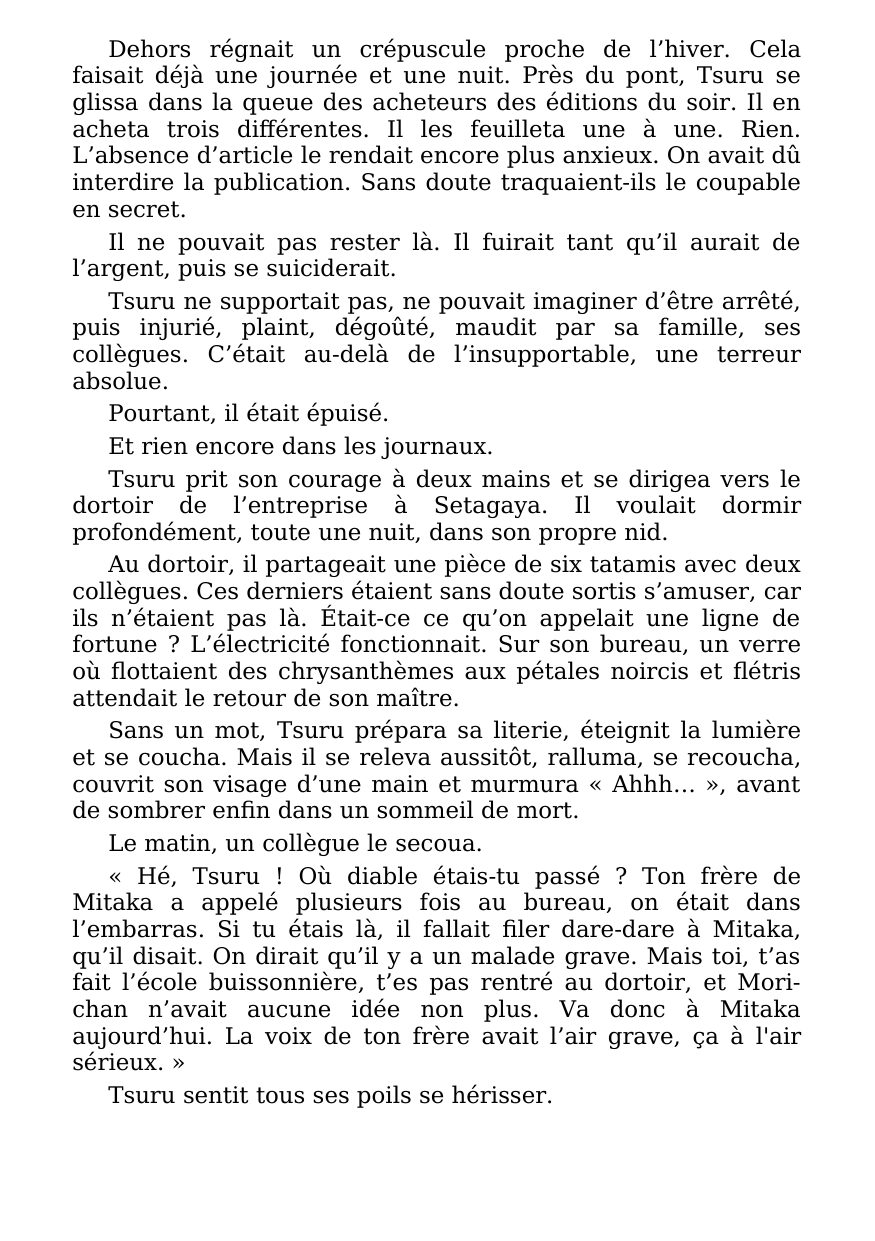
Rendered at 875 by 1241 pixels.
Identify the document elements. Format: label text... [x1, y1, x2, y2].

text Dehors régnait un crépuscule proche de l’hiver. Cela faisait déjà une journée et une nuit. Près du pont, Tsuru se glissa dans la queue des acheteurs des éditions du soir. Il en acheta trois différentes. Il les feuilleta une à une. Rien. L’absence d’article le rendait encore plus anxieux. On avait dû interdire la publication. Sans doute traquaient-ils le coupable en secret. [72, 36, 802, 223]
text Tsuru prit son courage à deux mains et se dirigea vers le dortoir de l’entreprise à Setagaya. Il voulait dormir profondément, toute une nuit, dans son propre nid. [72, 466, 802, 546]
text Le matin, un collègue le secoua. [72, 830, 802, 857]
text Tsuru sentit tous ses poils se hérisser. [72, 1082, 802, 1109]
text Sans un mot, Tsuru prépara sa literie, éteignit la lumière et se coucha. Mais il se releva aussitôt, ralluma, se recoucha, couvrit son visage d’une main et murmura « Ahhh… », avant de sombrer enfin dans un sommeil de mort. [72, 718, 802, 824]
text « Hé, Tsuru ! Où diable étais-tu passé ? Ton frère de Mitaka a appelé plusieurs fois au bureau, on était dans l’embarras. Si tu étais là, il fallait filer dare-dare à Mitaka, qu’il disait. On dirait qu’il y a un malade grave. Mais toi, t’as fait l’école buissonnière, t’es pas rentré au dortoir, et Mori-chan n’avait aucune idée non plus. Va donc à Mitaka aujourd’hui. La voix de ton frère avait l’air grave, ça à l'air sérieux. » [72, 863, 802, 1076]
text Et rien encore dans les journaux. [72, 433, 802, 460]
text Il ne pouvait pas rester là. Il fuirait tant qu’il aurait de l’argent, puis se suiciderait. [72, 229, 802, 282]
text Pourtant, il était épuisé. [72, 401, 802, 427]
text Au dortoir, il partageait une pièce de six tatamis avec deux collègues. Ces derniers étaient sans doute sortis s’amuser, car ils n’étaient pas là. Était-ce ce qu’on appelait une ligne de fortune ? L’électricité fonctionnait. Sur son bureau, un verre où flottaient des chrysanthèmes aux pétales noircis et flétris attendait le retour de son maître. [72, 552, 802, 712]
text Tsuru ne supportait pas, ne pouvait imaginer d’être arrêté, puis injurié, plaint, dégoûté, maudit par sa famille, ses collègues. C’était au-delà de l’insupportable, une terreur absolue. [72, 288, 802, 394]
